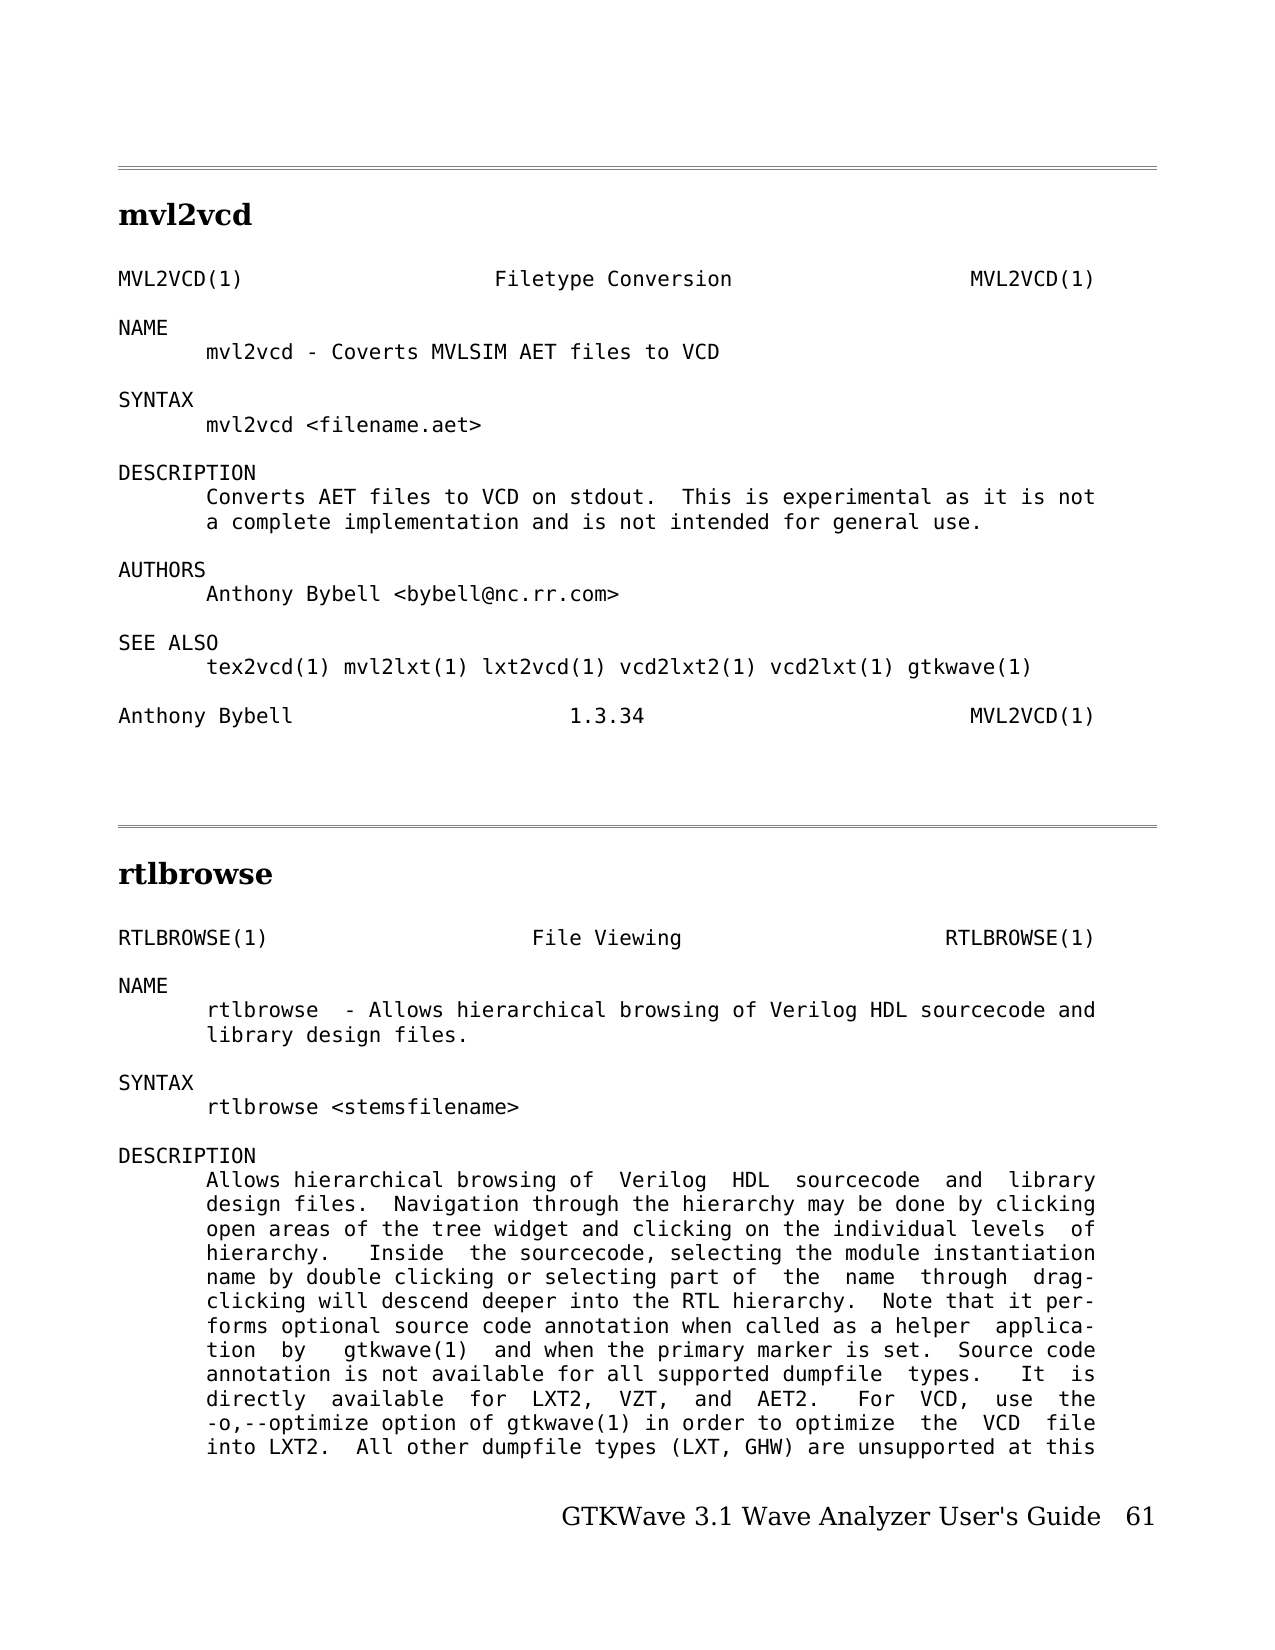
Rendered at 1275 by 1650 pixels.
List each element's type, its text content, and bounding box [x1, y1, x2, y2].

text DESCRIPTION [118, 1144, 1157, 1168]
text -o,--optimize option of gtkwave(1) in order to optimize the VCD file [118, 1411, 1157, 1435]
text tion by gtkwave(1) and when the primary marker is set. Source code [118, 1338, 1157, 1362]
text forms optional source code annotation when called as a helper applica- [118, 1314, 1157, 1338]
text rtlbrowse [118, 857, 1157, 891]
text directly available for LXT2, VZT, and AET2. For VCD, use the [118, 1387, 1157, 1411]
text into LXT2. All other dumpfile types (LXT, GHW) are unsupported at this [118, 1435, 1157, 1459]
text SEE ALSO [118, 631, 1157, 655]
text design files. Navigation through the hierarchy may be done by clicking [118, 1192, 1157, 1217]
text NAME [118, 316, 1157, 340]
text a complete implementation and is not intended for general use. [118, 510, 1157, 534]
text AUTHORS [118, 558, 1157, 582]
text RTLBROWSE(1) File Viewing RTLBROWSE(1) [118, 926, 1157, 950]
text SYNTAX [118, 1071, 1157, 1095]
text rtlbrowse <stemsfilename> [118, 1095, 1157, 1120]
text NAME [118, 974, 1157, 998]
text clicking will descend deeper into the RTL hierarchy. Note that it per- [118, 1289, 1157, 1314]
text mvl2vcd <filename.aet> [118, 413, 1157, 437]
text Anthony Bybell <bybell@nc.rr.com> [118, 582, 1157, 607]
text annotation is not available for all supported dumpfile types. It is [118, 1362, 1157, 1387]
text SYNTAX [118, 388, 1157, 413]
text Anthony Bybell 1.3.34 MVL2VCD(1) [118, 704, 1157, 728]
text DESCRIPTION [118, 461, 1157, 485]
text Allows hierarchical browsing of Verilog HDL sourcecode and library [118, 1168, 1157, 1192]
text mvl2vcd - Coverts MVLSIM AET files to VCD [118, 340, 1157, 364]
text name by double clicking or selecting part of the name through drag- [118, 1265, 1157, 1289]
text tex2vcd(1) mvl2lxt(1) lxt2vcd(1) vcd2lxt2(1) vcd2lxt(1) gtkwave(1) [118, 655, 1157, 679]
text hierarchy. Inside the sourcecode, selecting the module instantiation [118, 1241, 1157, 1265]
text Converts AET files to VCD on stdout. This is experimental as it is not [118, 485, 1157, 510]
text mvl2vcd [118, 198, 1157, 233]
text open areas of the tree widget and clicking on the individual levels of [118, 1217, 1157, 1241]
text MVL2VCD(1) Filetype Conversion MVL2VCD(1) [118, 267, 1157, 291]
text library design files. [118, 1023, 1157, 1047]
text rtlbrowse - Allows hierarchical browsing of Verilog HDL sourcecode and [118, 998, 1157, 1023]
